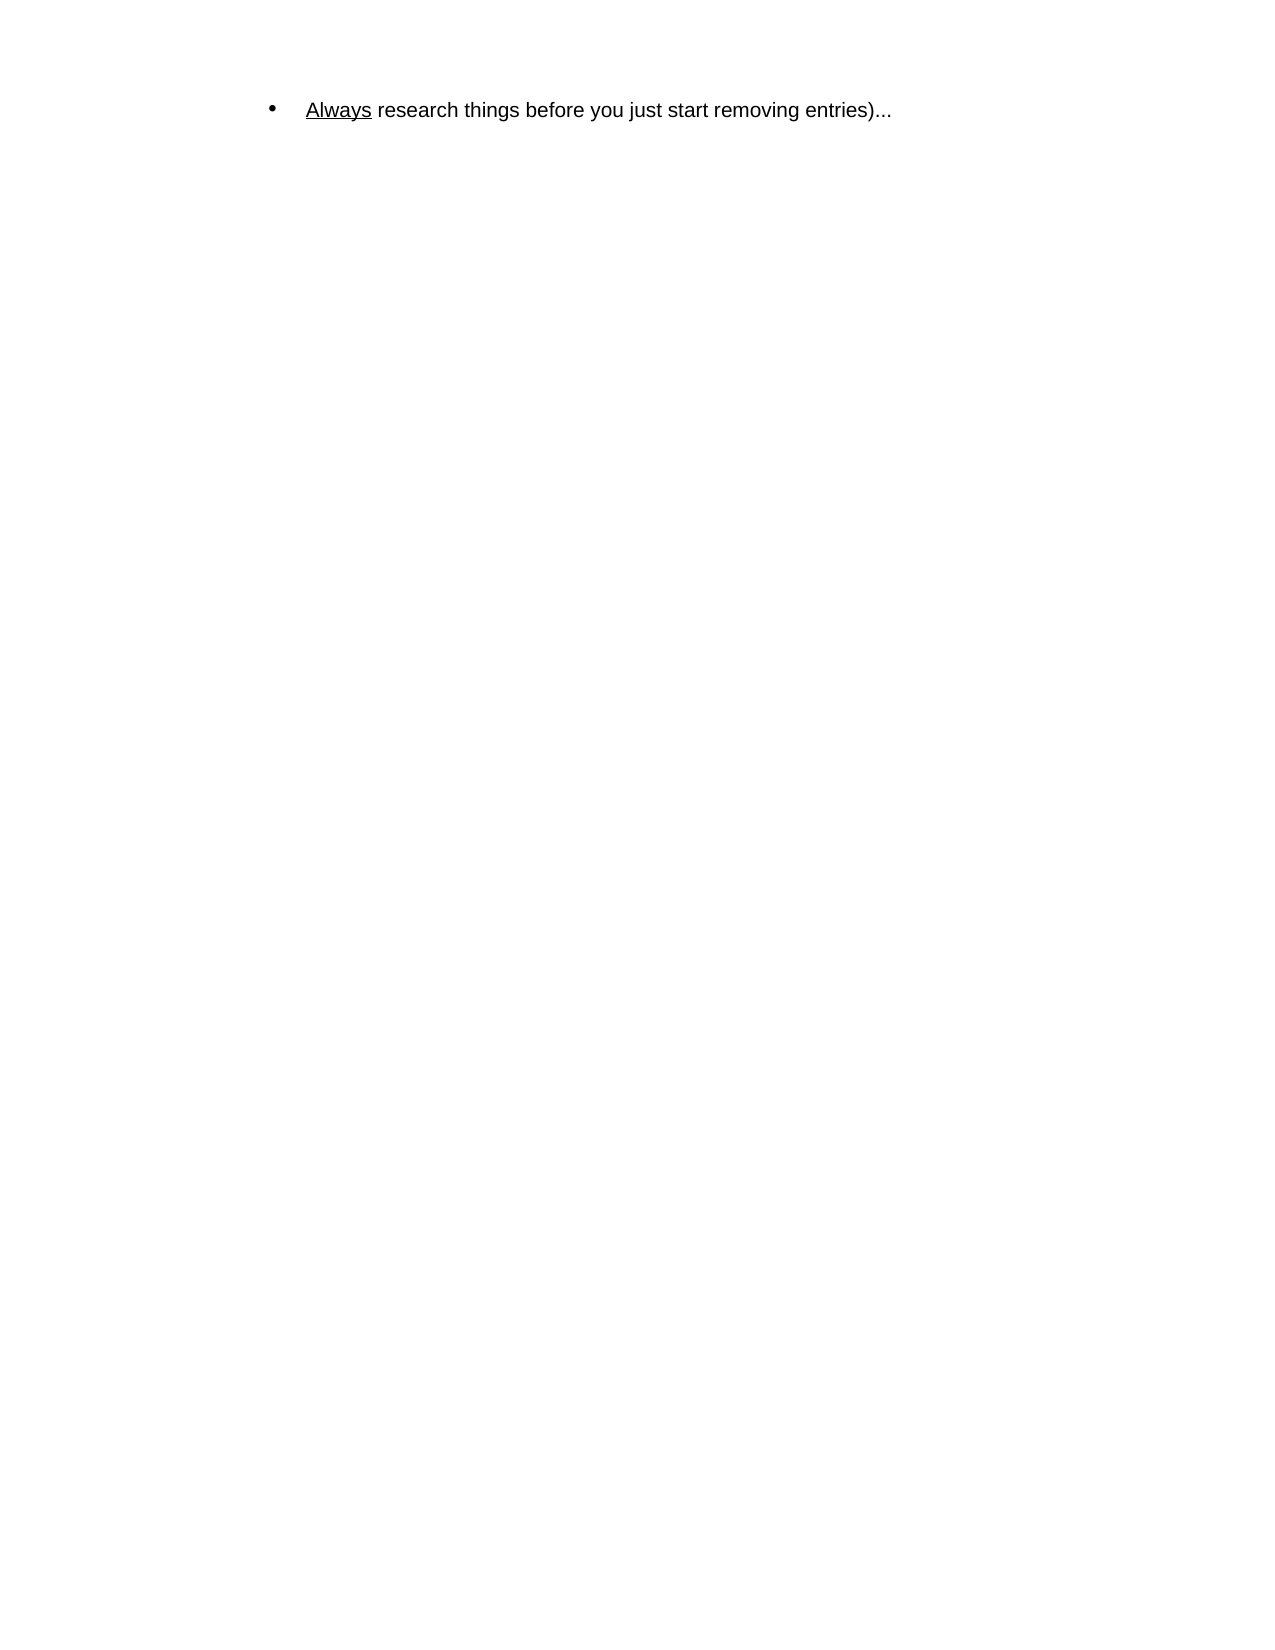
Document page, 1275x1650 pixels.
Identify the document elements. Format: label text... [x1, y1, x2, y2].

list Always research things before you just start removing entries)... [268, 97, 1174, 122]
